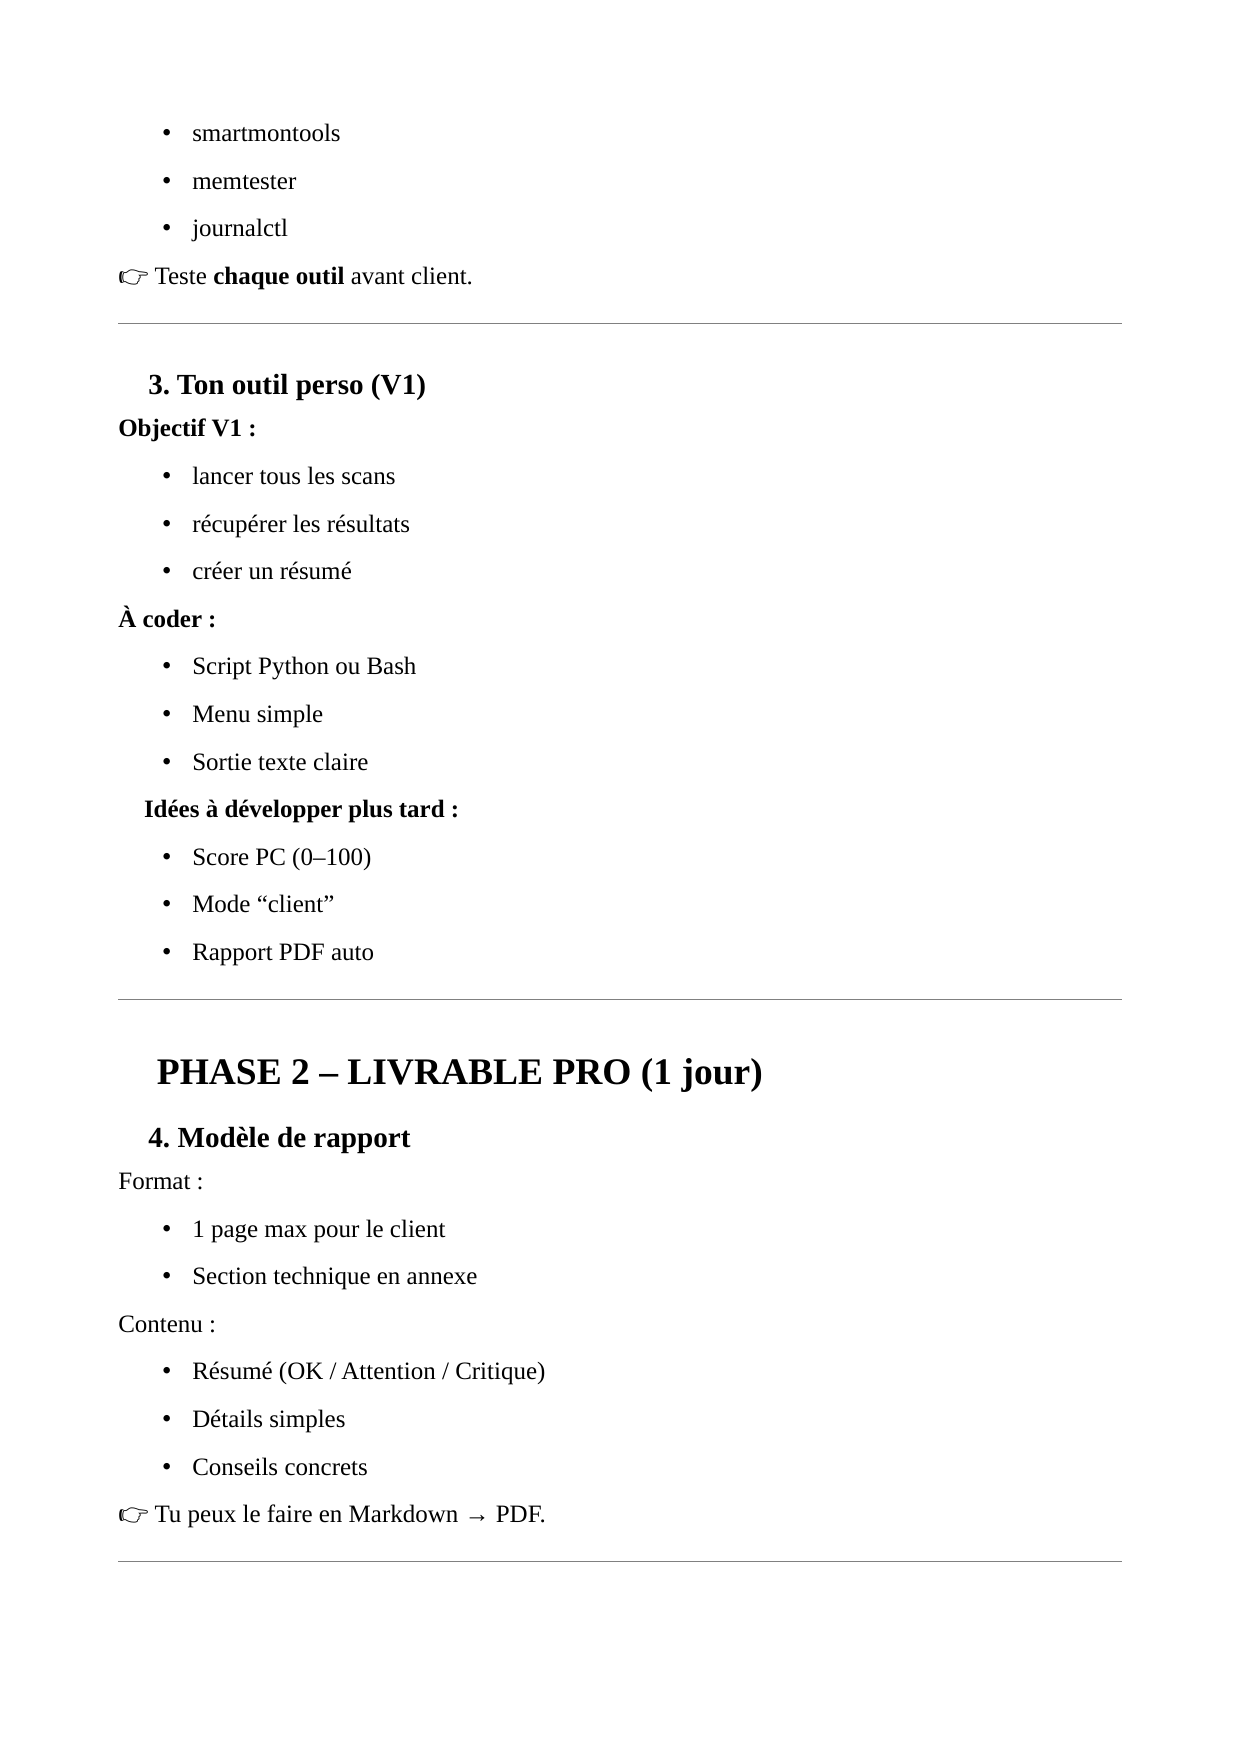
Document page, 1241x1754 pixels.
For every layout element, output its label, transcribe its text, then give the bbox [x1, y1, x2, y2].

text À coder : [118, 604, 1122, 633]
list Script Python ou Bash [162, 651, 1122, 680]
list journalctl [162, 213, 1122, 242]
text 📌 Idées à développer plus tard : [118, 794, 1122, 823]
text Format : [118, 1166, 1122, 1195]
text Objectif V1 : [118, 413, 1122, 442]
list memtester [162, 166, 1122, 194]
subtitle 📄 PHASE 2 – LIVRABLE PRO (1 jour) [118, 1050, 1122, 1093]
list smartmontools [162, 118, 1122, 147]
text Contenu : [118, 1309, 1122, 1338]
list Détails simples [162, 1404, 1122, 1433]
subtitle 🔹 4. Modèle de rapport [118, 1120, 1122, 1153]
list 1 page max pour le client [162, 1214, 1122, 1242]
list Sortie texte claire [162, 747, 1122, 775]
text 👉 Teste chaque outil avant client. [118, 261, 1122, 290]
list Résumé (OK / Attention / Critique) [162, 1356, 1122, 1385]
list lancer tous les scans [162, 461, 1122, 490]
list Score PC (0–100) [162, 842, 1122, 871]
list Menu simple [162, 699, 1122, 728]
list Conseils concrets [162, 1452, 1122, 1480]
text 👉 Tu peux le faire en Markdown → PDF. [118, 1499, 1122, 1528]
list Rapport PDF auto [162, 937, 1122, 966]
subtitle 🔹 3. Ton outil perso (V1) [118, 367, 1122, 401]
list créer un résumé [162, 556, 1122, 585]
list Section technique en annexe [162, 1261, 1122, 1290]
list récupérer les résultats [162, 509, 1122, 537]
list Mode “client” [162, 889, 1122, 918]
